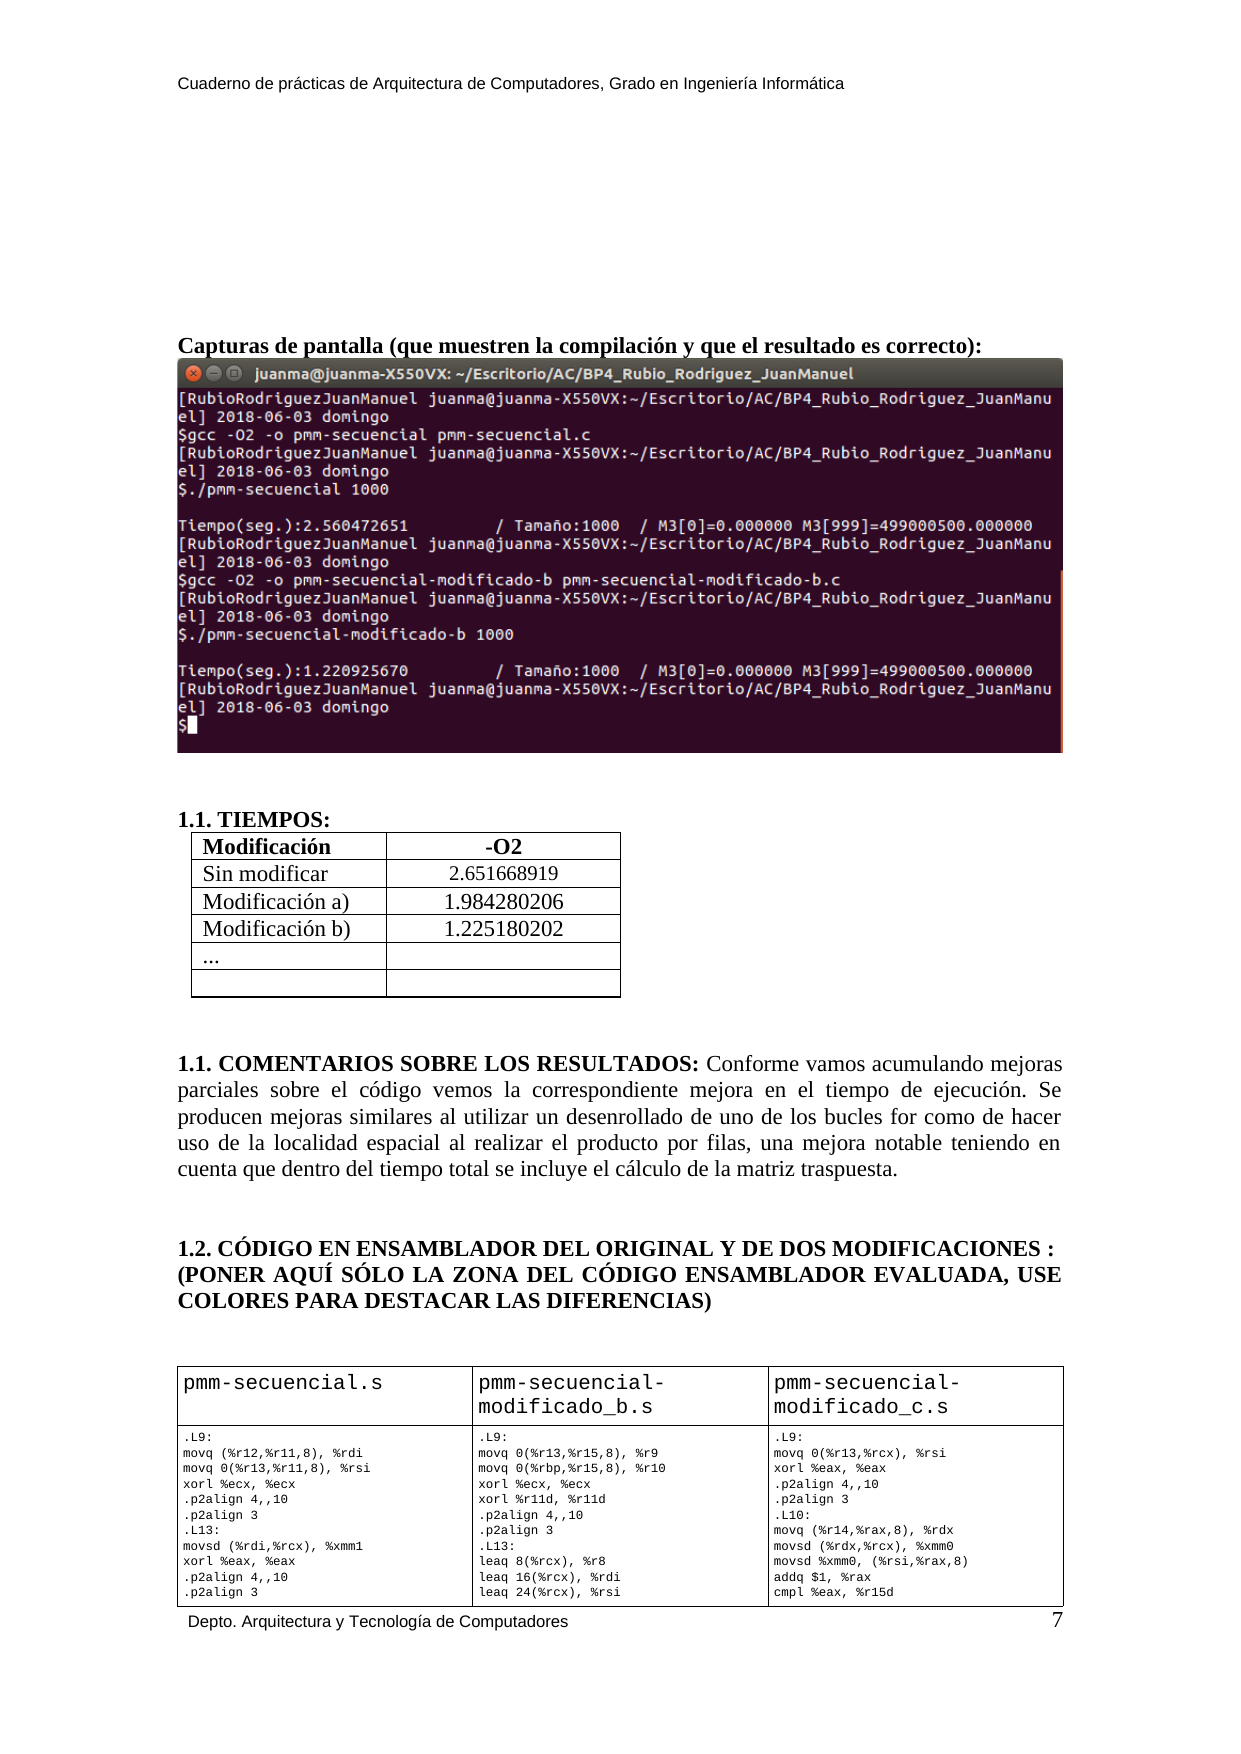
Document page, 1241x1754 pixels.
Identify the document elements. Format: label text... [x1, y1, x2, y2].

table_cell Modificación b) [192, 915, 386, 942]
table_cell 1.984280206 [387, 888, 620, 914]
table_header Modificación [192, 833, 386, 859]
table_header pmm-secuencial-modificado_c.s [769, 1367, 1063, 1425]
table_cell [387, 970, 620, 996]
table_cell .L9: movq (%r12,%r11,8), %rdi movq 0(%r13,%r11,8), %rsi xorl %ecx, %ecx .p2align 4,,10 .p2align 3 .L13: movsd (%rdi,%rcx), %xmm1 xorl %eax, %eax .p2align 4,,10 .p2align 3 [178, 1426, 472, 1606]
text (PONER AQUÍ SÓLO LA ZONA DEL CÓDIGO ENSAMBLADOR EVALUADA, USE COLORES PARA DESTACAR LAS DIFERENCIAS) [177, 1261, 1063, 1314]
table_cell .L9: movq 0(%r13,%rcx), %rsi xorl %eax, %eax .p2align 4,,10 .p2align 3 .L10: movq (%r14,%rax,8), %rdx movsd (%rdx,%rcx), %xmm0 movsd %xmm0, (%rsi,%rax,8) addq $1, %rax cmpl %eax, %r15d [769, 1426, 1063, 1606]
table_header pmm-secuencial.s [178, 1367, 472, 1425]
table_cell Sin modificar [192, 860, 386, 887]
table_header -O2 [387, 833, 620, 859]
table_cell 2.651668919 [387, 860, 620, 887]
text 1.1. COMENTARIOS SOBRE LOS RESULTADOS: Conforme vamos acumulando mejoras parciales sobre el código vemos la correspondiente mejora en el tiempo de ejecución. Se producen mejoras similares al utilizar un desenrollado de uno de los bucles for como de hacer uso de la localidad espacial al realizar el producto por filas, una mejora notable teniendo en cuenta que dentro del tiempo total se incluye el cálculo de la matriz traspuesta. [177, 1050, 1063, 1182]
text 1.1. TIEMPOS: [177, 806, 1063, 832]
table_cell .L9: movq 0(%r13,%r15,8), %r9 movq 0(%rbp,%r15,8), %r10 xorl %ecx, %ecx xorl %r11d, %r11d .p2align 4,,10 .p2align 3 .L13: leaq 8(%rcx), %r8 leaq 16(%rcx), %rdi leaq 24(%rcx), %rsi [473, 1426, 768, 1606]
table_cell [387, 943, 620, 969]
text 1.2. CÓDIGO EN ENSAMBLADOR DEL ORIGINAL Y DE DOS MODIFICACIONES : [177, 1234, 1063, 1261]
table_cell ... [192, 943, 386, 969]
table_header pmm-secuencial-modificado_b.s [473, 1367, 768, 1425]
picture [177, 358, 1063, 753]
table_cell [192, 970, 386, 996]
table_cell Modificación a) [192, 888, 386, 914]
text Capturas de pantalla (que muestren la compilación y que el resultado es correcto): [177, 332, 1063, 358]
table_cell 1.225180202 [387, 915, 620, 942]
